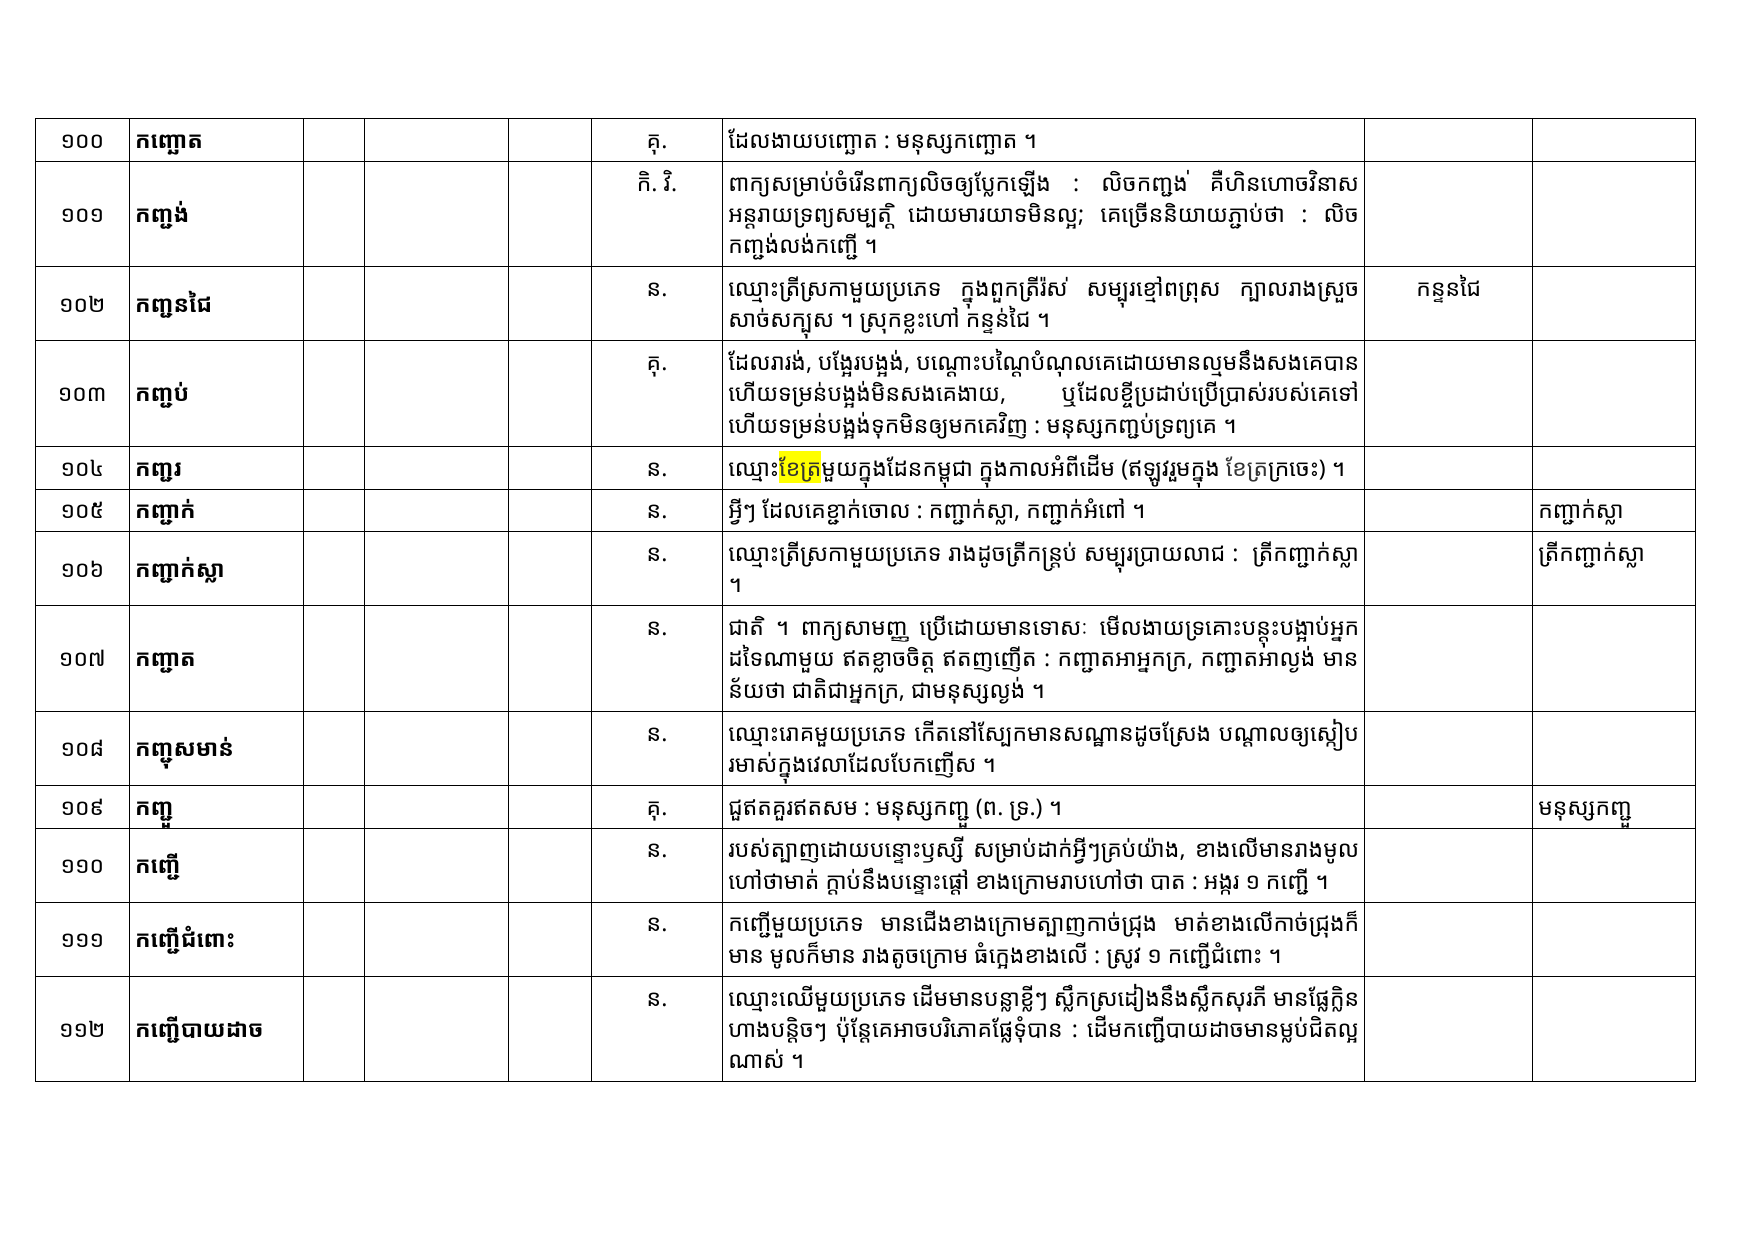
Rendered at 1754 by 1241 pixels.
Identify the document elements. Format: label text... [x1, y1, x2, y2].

table_cell [365, 606, 508, 711]
table_cell [304, 341, 364, 446]
table_cell [304, 119, 364, 161]
table_cell [365, 341, 508, 446]
table_cell [1533, 606, 1695, 711]
table_cell [509, 490, 591, 531]
table_cell កន្ទនជៃ [1365, 267, 1532, 340]
table_cell កញ្ជើ [130, 829, 303, 902]
table_cell [1533, 829, 1695, 902]
table_cell [509, 267, 591, 340]
table_cell កិ. វិ. [592, 162, 722, 266]
table_cell កញ្ជាក់ [130, 490, 303, 531]
table_cell [1365, 786, 1532, 827]
table_cell ឈ្មោះ​ខែត្រ​មួយ​ក្នុង​ដែន​កម្ពុជា ក្នុង​កាល​អំពី​ដើម (ឥឡូវ​រួម​ក្នុង ខែត្រ​ក្រចេះ) ។ [723, 447, 1364, 488]
table_cell [1365, 162, 1532, 266]
table_cell [304, 606, 364, 711]
table_cell [304, 267, 364, 340]
table_cell ត្រីកញ្ជាក់ស្លា [1533, 532, 1695, 605]
table_cell កញ្ជប់ [130, 341, 303, 446]
table_cell ១០៧ [36, 606, 129, 711]
table_cell ន. [592, 829, 722, 902]
table_cell [365, 267, 508, 340]
table_cell ន. [592, 606, 722, 711]
table_cell [1533, 977, 1695, 1081]
table_cell [509, 162, 591, 266]
table_cell [304, 829, 364, 902]
table_cell ១០៨ [36, 712, 129, 785]
table_cell [304, 447, 364, 488]
table_cell កញ្ជើ​ជំពោះ [130, 903, 303, 976]
table_cell គុ. [592, 341, 722, 446]
table_cell [1365, 119, 1532, 161]
table_cell [1533, 341, 1695, 446]
table_cell [1365, 606, 1532, 711]
table_cell ន. [592, 447, 722, 488]
table_cell កញ្ជុស​មាន់ [130, 712, 303, 785]
table_cell ឈ្មោះ​រោគ​មួយ​ប្រភេទ កើត​នៅ​ស្បែក​មាន​សណ្ឋាន​ដូច​ស្រែង បណ្ដាល​ឲ្យ​ស្កៀប​រមាស់​ក្នុង​វេលា​ដែល​បែក​ញើស ។ [723, 712, 1364, 785]
table_cell [509, 341, 591, 446]
table_cell ពាក្យ​សម្រាប់​ចំរើន​ពាក្យ​លិច​ឲ្យ​ប្លែក​ឡើង : លិច​កញ្ជង់ គឺ​ហិន​ហោច​វិនាស​អន្តរាយ​ទ្រព្យ​សម្បត្តិ ដោយ​មារយាទ​មិន​ល្អ; គេ​ច្រើន​និយាយ​ភ្ជាប់​ថា : លិច​កញ្ជង់​លង់​កញ្ជើ ។ [723, 162, 1364, 266]
table_cell កញ្ជរ [130, 447, 303, 488]
table_cell [1533, 712, 1695, 785]
table_cell ១០៣ [36, 341, 129, 446]
table_cell [1533, 162, 1695, 266]
table_cell ដែល​រារង់, បង្អែរបង្អង់, បណ្ដោះបណ្ដៃ​បំណុល​គេ​ដោយ​មាន​ល្មម​នឹង​សង​គេ​បាន ហើយ​ទម្រន់​បង្អង់​មិន​សង​គេ​ងាយ, ឬ​ដែល​ខ្ចី​ប្រដាប់​ប្រើ​ប្រាស់​របស់​គេ​ទៅ ហើយ​ទម្រន់​បង្អង់​ទុក​មិន​ឲ្យ​មក​គេ​វិញ : មនុស្ស​កញ្ជប់​ទ្រព្យ​គេ ។ [723, 341, 1364, 446]
table_cell ១០៥ [36, 490, 129, 531]
table_cell [365, 977, 508, 1081]
table_cell [1365, 532, 1532, 605]
table_cell ជួ​ឥត​គួរ​ឥត​សម : មនុស្ស​កញ្ជួ (ព. ទ្រ.) ។ [723, 786, 1364, 827]
table_cell [365, 786, 508, 827]
table_cell ន. [592, 267, 722, 340]
table_cell កញ្ជើ​មួយ​ប្រភេទ មាន​ជើង​ខាង​ក្រោម​ត្បាញ​កាច់​ជ្រុង មាត់​ខាង​លើ​កាច់​ជ្រុង​ក៏​មាន មូល​ក៏​មាន រាង​តូច​ក្រោម ធំ​ក្អេង​ខាង​លើ : ស្រូវ ១ កញ្ជើ​ជំពោះ ។ [723, 903, 1364, 976]
table_cell កញ្ជាក់​ស្លា [130, 532, 303, 605]
table_cell ១១២ [36, 977, 129, 1081]
table_cell ន. [592, 532, 722, 605]
table_cell [509, 903, 591, 976]
table_cell [304, 903, 364, 976]
table_cell កញ្ជាក់ស្លា [1533, 490, 1695, 531]
table_cell [509, 447, 591, 488]
table_cell ឈ្មោះ​ឈើ​មួយ​ប្រភេទ ដើម​មាន​បន្លា​ខ្លី​ៗ ស្លឹក​ស្រដៀង​នឹង​ស្លឹក​សុរភី មាន​ផ្លែ​ក្លិន​ហាង​បន្តិច​ៗ ប៉ុន្តែ​គេ​អាច​បរិភោគ​ផ្លែ​ទុំ​បាន : ដើម​កញ្ជើបាយដាច​មាន​ម្លប់​ជិត​ល្អ​ណាស់ ។ [723, 977, 1364, 1081]
table_cell [365, 829, 508, 902]
table_cell ន. [592, 903, 722, 976]
table_cell [365, 490, 508, 531]
table_cell ន. [592, 490, 722, 531]
table_cell ១០០ [36, 119, 129, 161]
table_cell [365, 712, 508, 785]
table_cell [365, 903, 508, 976]
table_cell [509, 786, 591, 827]
table_cell របស់​ត្បាញ​ដោយ​បន្ទោះ​ឫស្សី សម្រាប់​ដាក់​អ្វី​ៗ​គ្រប់​យ៉ាង, ខាង​លើ​មាន​រាង​មូល​ហៅ​ថា​មាត់ ក្ដាប់​នឹង​បន្ទោះ​ផ្តៅ ខាង​ក្រោម​រាប​ហៅ​ថា បាត : អង្ករ ១ កញ្ជើ ។ [723, 829, 1364, 902]
table_cell [1365, 829, 1532, 902]
table_cell [304, 532, 364, 605]
table_cell [304, 490, 364, 531]
table_cell កញ្ជនជៃ [130, 267, 303, 340]
table_cell ១១១ [36, 903, 129, 976]
table_cell [509, 829, 591, 902]
table_cell [1365, 490, 1532, 531]
table_cell [1533, 903, 1695, 976]
table_cell ជាតិ ។ ពាក្យ​សាមញ្ញ ប្រើ​ដោយ​មាន​ទោសៈ មើល​ងាយ​ទ្រគោះ​បន្តុះ​បង្អាប់​អ្នក​ដទៃ​ណា​មួយ ឥត​ខ្លាច​ចិត្ត ឥត​ញញើត : កញ្ជាត​អា​អ្នក​ក្រ, កញ្ជាត​អា​ល្ងង់ មាន​ន័យ​ថា ជាតិ​ជា​អ្នក​ក្រ, ជា​មនុស្ស​ល្ងង់ ។ [723, 606, 1364, 711]
table_cell ១០២ [36, 267, 129, 340]
table_cell [509, 532, 591, 605]
table_cell អ្វី​ៗ ដែល​គេ​ខ្ជាក់​ចោល : កញ្ជាក់ស្លា, កញ្ជាក់​អំពៅ ។ [723, 490, 1364, 531]
table_cell [509, 119, 591, 161]
table_cell [509, 977, 591, 1081]
table_cell [304, 162, 364, 266]
table_cell គុ. [592, 119, 722, 161]
table_cell [1533, 447, 1695, 488]
table_cell [1365, 447, 1532, 488]
table_cell កញ្ជាត [130, 606, 303, 711]
table_cell [1533, 119, 1695, 161]
table_cell [304, 786, 364, 827]
table_cell [304, 977, 364, 1081]
table_cell [1365, 977, 1532, 1081]
table_cell [1365, 903, 1532, 976]
table_cell កញ្ជួ [130, 786, 303, 827]
table_cell កញ្ជើបាយដាច [130, 977, 303, 1081]
table_cell [1365, 341, 1532, 446]
table_cell ១០៦ [36, 532, 129, 605]
table_cell [365, 532, 508, 605]
table_cell [509, 606, 591, 711]
table_cell កញ្ជង់ [130, 162, 303, 266]
table_cell [509, 712, 591, 785]
table_cell [365, 447, 508, 488]
table_cell ១០១ [36, 162, 129, 266]
table_cell [365, 119, 508, 161]
table_cell ន. [592, 712, 722, 785]
table_cell គុ. [592, 786, 722, 827]
table_cell ដែល​ងាយ​បញ្ឆោត : មនុស្ស​កញ្ឆោត ។ [723, 119, 1364, 161]
table_cell ឈ្មោះ​ត្រី​ស្រកា​មួយ​ប្រភេទ ក្នុង​ពួក​ត្រី​រ៉ស់ សម្បុរ​ខ្មៅ​ពព្រុស ក្បាល​រាង​ស្រួច សាច់​ស​ក្បុស ។ ស្រុក​ខ្លះ​ហៅ កន្ទន់ជៃ ។ [723, 267, 1364, 340]
table_cell ឈ្មោះ​ត្រី​ស្រកា​មួយ​ប្រភេទ រាង​ដូច​ត្រី​កន្រ្តប់ សម្បុរ​ប្រាយ​លាជ : ត្រី​កញ្ជាក់​ស្លា ។ [723, 532, 1364, 605]
table_cell ១១០ [36, 829, 129, 902]
table_cell [365, 162, 508, 266]
table_cell [1533, 267, 1695, 340]
table_cell ន. [592, 977, 722, 1081]
table_cell ១០៤ [36, 447, 129, 488]
table_cell មនុស្សកញ្ជួ [1533, 786, 1695, 827]
table_cell ១០៩ [36, 786, 129, 827]
table_cell [304, 712, 364, 785]
table_cell [1365, 712, 1532, 785]
table_cell កញ្ឆោត [130, 119, 303, 161]
